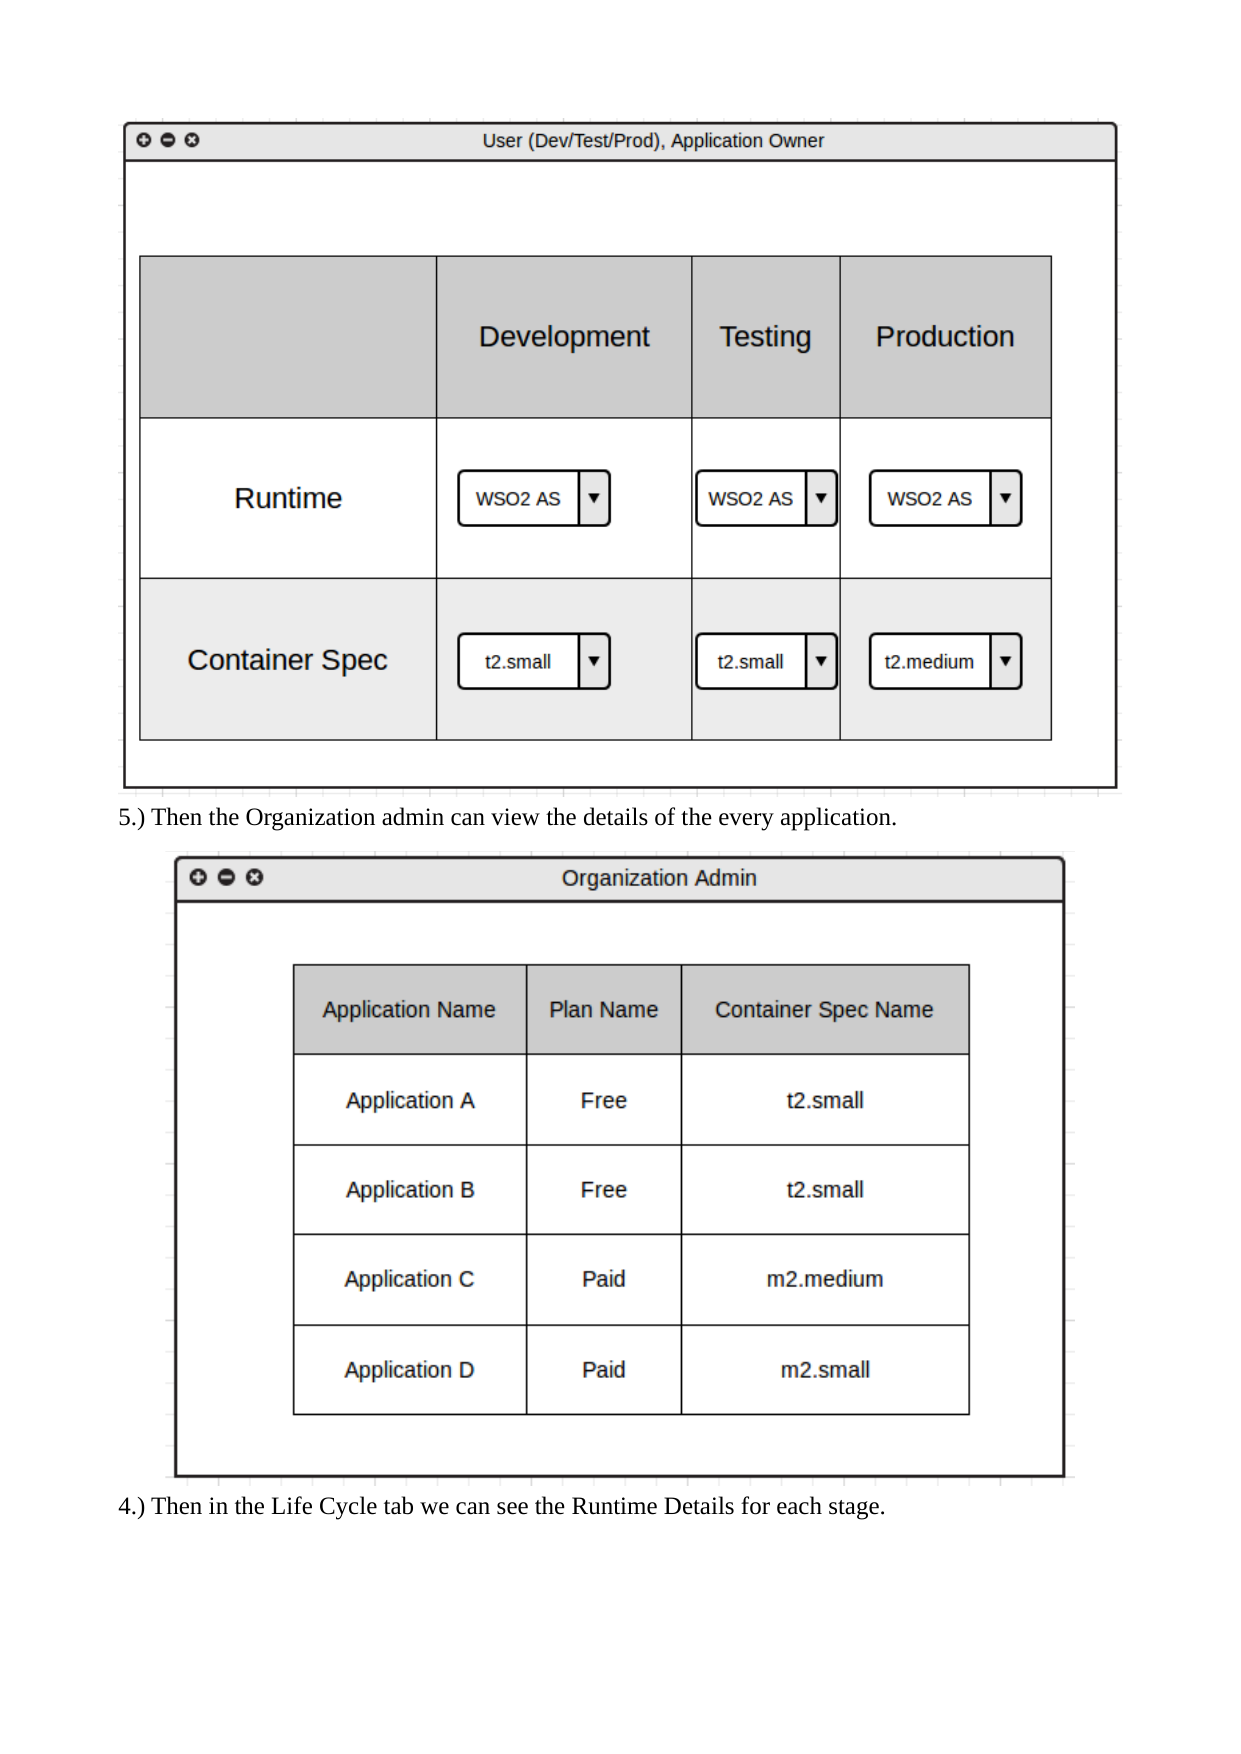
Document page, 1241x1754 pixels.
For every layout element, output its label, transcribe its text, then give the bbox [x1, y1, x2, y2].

picture [165, 851, 1075, 1486]
picture [118, 118, 1123, 797]
text 5.) Then the Organization admin can view the details of the every application. [118, 797, 1122, 831]
text 4.) Then in the Life Cycle tab we can see the Runtime Details for each stage. [118, 851, 1122, 1520]
